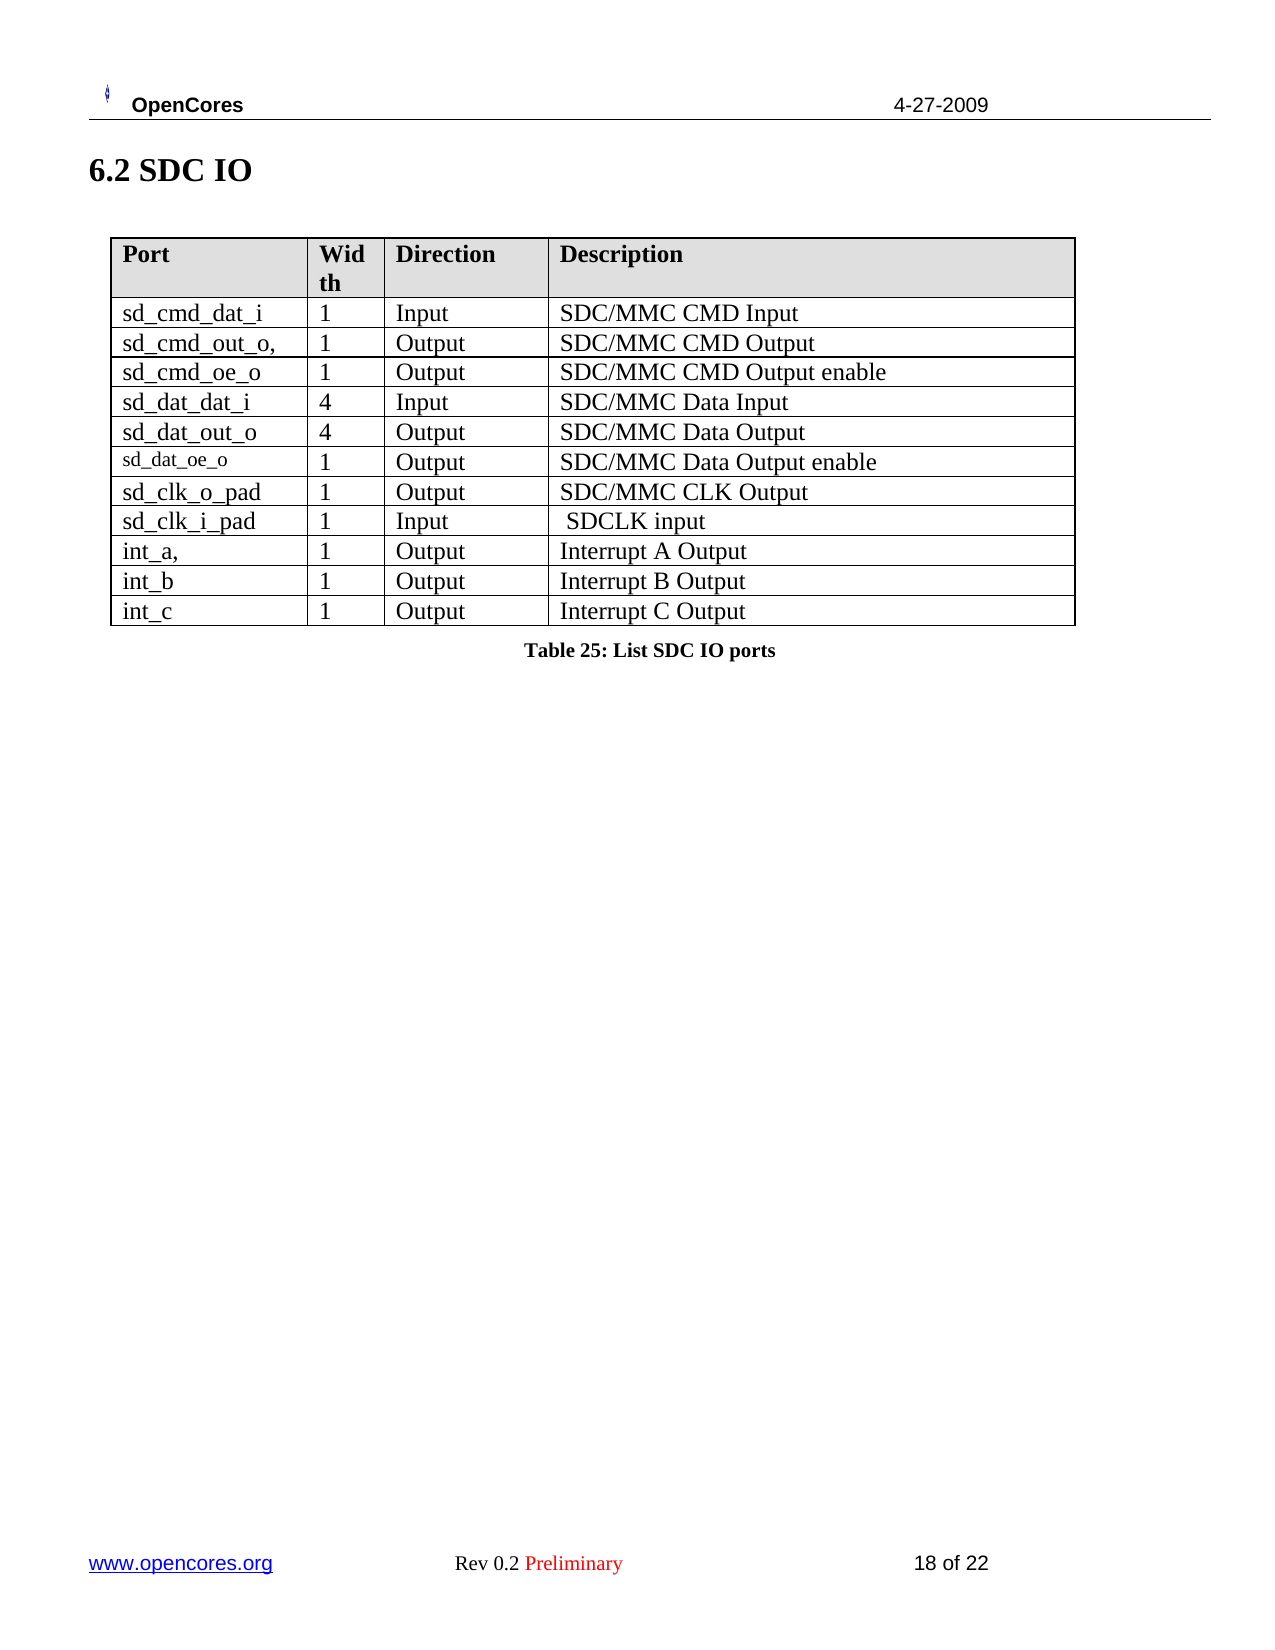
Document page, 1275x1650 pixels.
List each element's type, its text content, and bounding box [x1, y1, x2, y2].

table_cell sd_clk_i_pad [112, 506, 307, 535]
table_cell SDC/MMC Data Input [549, 387, 1074, 416]
table_cell Input [385, 387, 548, 416]
table_cell 1 [308, 298, 384, 327]
table_cell 1 [308, 506, 384, 535]
table_header Description [549, 239, 1074, 297]
table_cell sd_clk_o_pad [112, 477, 307, 505]
subtitle 6.2 SDC IO [89, 150, 1211, 188]
table_cell 1 [308, 328, 384, 356]
table_cell Interrupt B Output [549, 566, 1074, 595]
table_cell SDC/MMC CLK Output [549, 477, 1074, 505]
table_cell Output [385, 477, 548, 505]
text Table 25: List SDC IO ports [89, 638, 1211, 662]
table_cell 1 [308, 566, 384, 595]
table_cell Output [385, 566, 548, 595]
table_cell sd_dat_out_o [112, 417, 307, 446]
table_cell Input [385, 506, 548, 535]
table_cell Interrupt C Output [549, 596, 1074, 624]
table_cell Output [385, 596, 548, 624]
table_cell 4 [308, 417, 384, 446]
table_cell SDC/MMC CMD Input [549, 298, 1074, 327]
table_cell Output [385, 447, 548, 476]
table_cell 1 [308, 358, 384, 386]
table_cell 1 [308, 596, 384, 624]
table_cell SDC/MMC CMD Output [549, 328, 1074, 356]
table_header Direction [385, 239, 548, 297]
table_cell SDC/MMC CMD Output enable [549, 358, 1074, 386]
table_cell 1 [308, 536, 384, 565]
table_cell Output [385, 358, 548, 386]
table_cell int_b [112, 566, 307, 595]
table_cell 4 [308, 387, 384, 416]
table_cell SDC/MMC Data Output enable [549, 447, 1074, 476]
table_cell sd_cmd_dat_i [112, 298, 307, 327]
table_cell int_a, [112, 536, 307, 565]
table_cell Input [385, 298, 548, 327]
table_cell Output [385, 417, 548, 446]
table_cell Output [385, 328, 548, 356]
table_cell sd_cmd_out_o, [112, 328, 307, 356]
table_cell 1 [308, 447, 384, 476]
table_cell int_c [112, 596, 307, 624]
table_header Port [112, 239, 307, 297]
table_cell sd_dat_oe_o [112, 447, 307, 476]
table_cell Output [385, 536, 548, 565]
table_cell sd_dat_dat_i [112, 387, 307, 416]
table_cell Interrupt A Output [549, 536, 1074, 565]
table_cell SDC/MMC Data Output [549, 417, 1074, 446]
table_cell sd_cmd_oe_o [112, 358, 307, 386]
table_cell SDCLK input [549, 506, 1074, 535]
table_cell 1 [308, 477, 384, 505]
table_header Width [308, 239, 384, 297]
